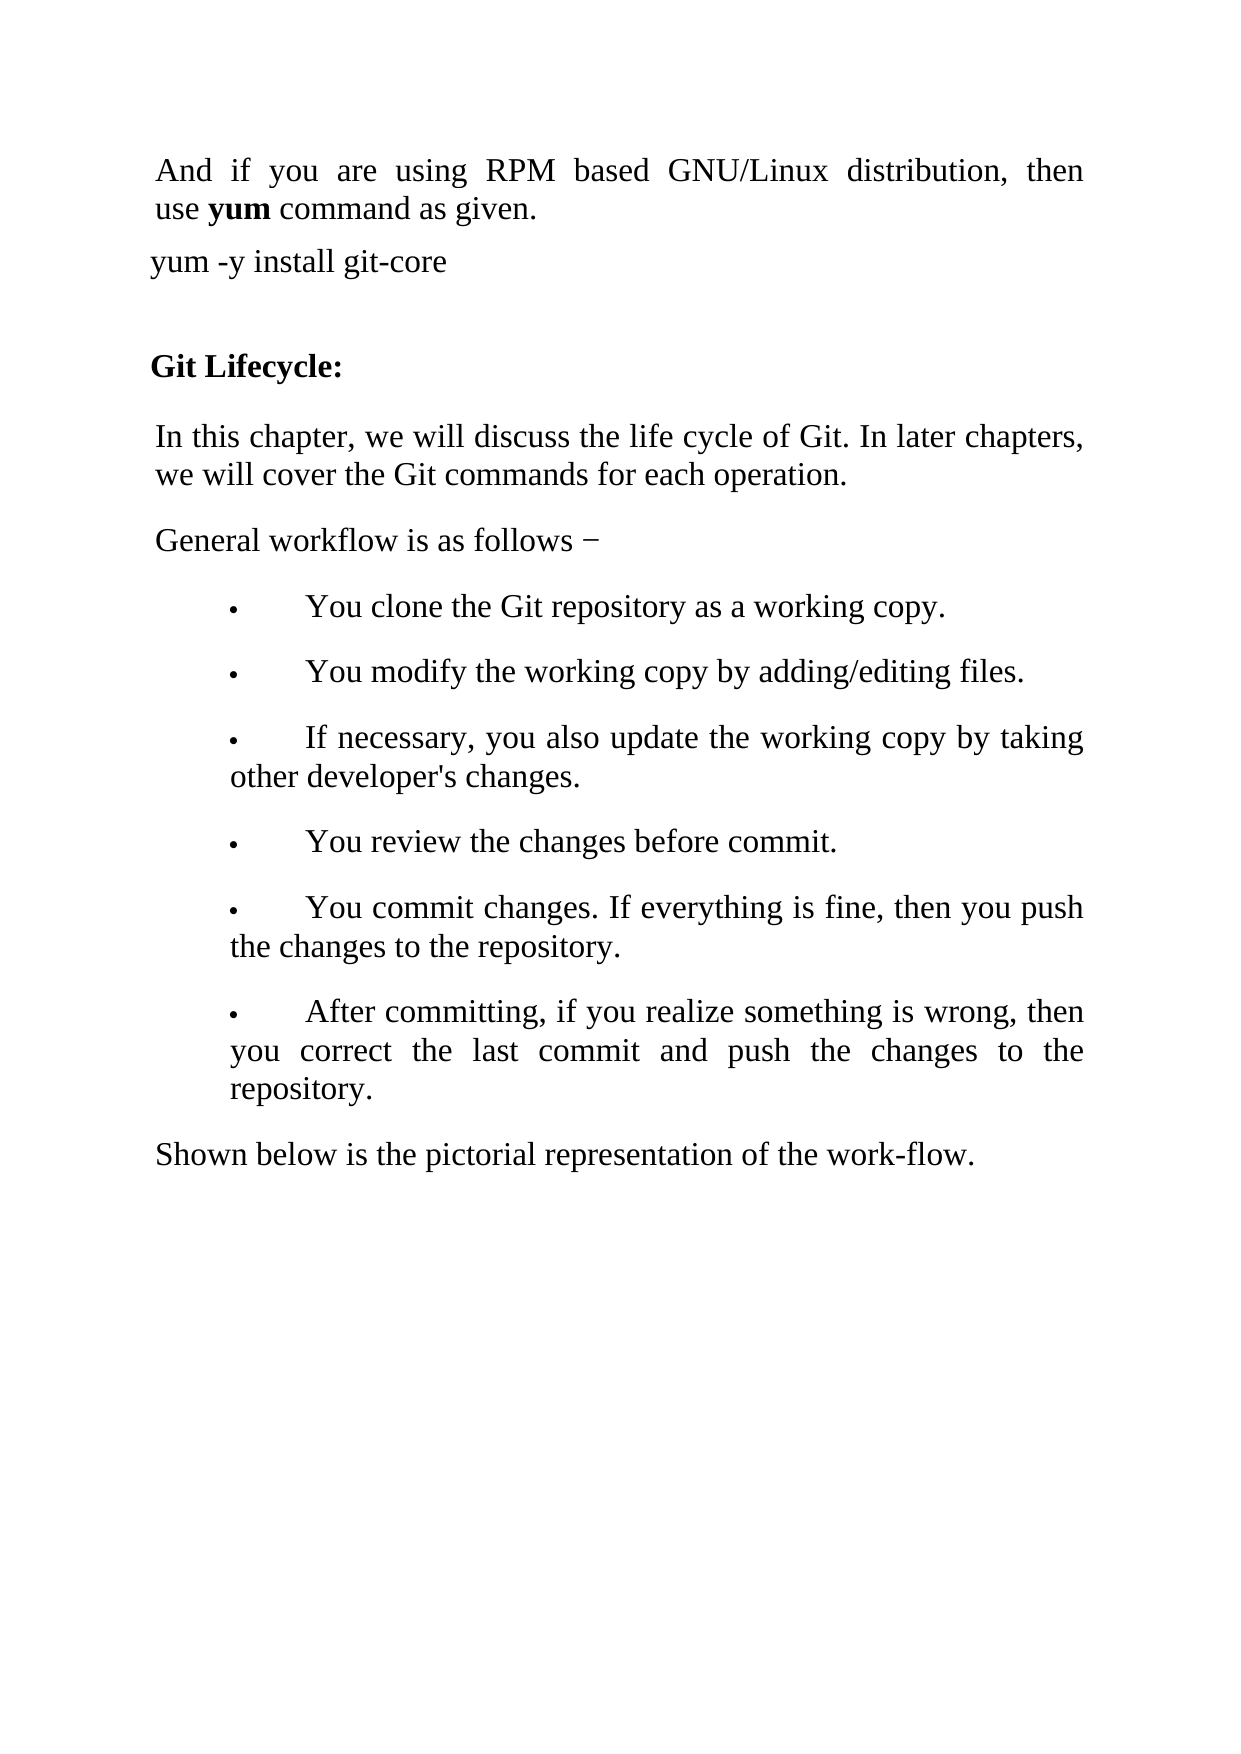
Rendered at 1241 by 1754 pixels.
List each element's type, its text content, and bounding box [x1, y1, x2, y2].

text In this chapter, we will discuss the life cycle of Git. In later chapters, we will cover the Git commands for each operation. [155, 416, 1085, 493]
list You modify the working copy by adding/editing files. [230, 652, 1085, 690]
list You commit changes. If everything is fine, then you push the changes to the repository. [230, 888, 1085, 964]
list If necessary, you also update the working copy by taking other developer's changes. [230, 718, 1085, 794]
list You review the changes before commit. [230, 822, 1085, 860]
list After committing, if you realize something is wrong, then you correct the last commit and push the changes to the repository. [230, 992, 1085, 1107]
text Git Lifecycle: [150, 346, 1090, 384]
text Shown below is the pictorial representation of the work-flow. [155, 1134, 1085, 1173]
text yum -y install git-core [150, 242, 1090, 280]
list You clone the Git repository as a working copy. [230, 586, 1085, 624]
text And if you are using RPM based GNU/Linux distribution, then use yum command as given. [155, 150, 1085, 227]
text General workflow is as follows − [155, 520, 1085, 558]
